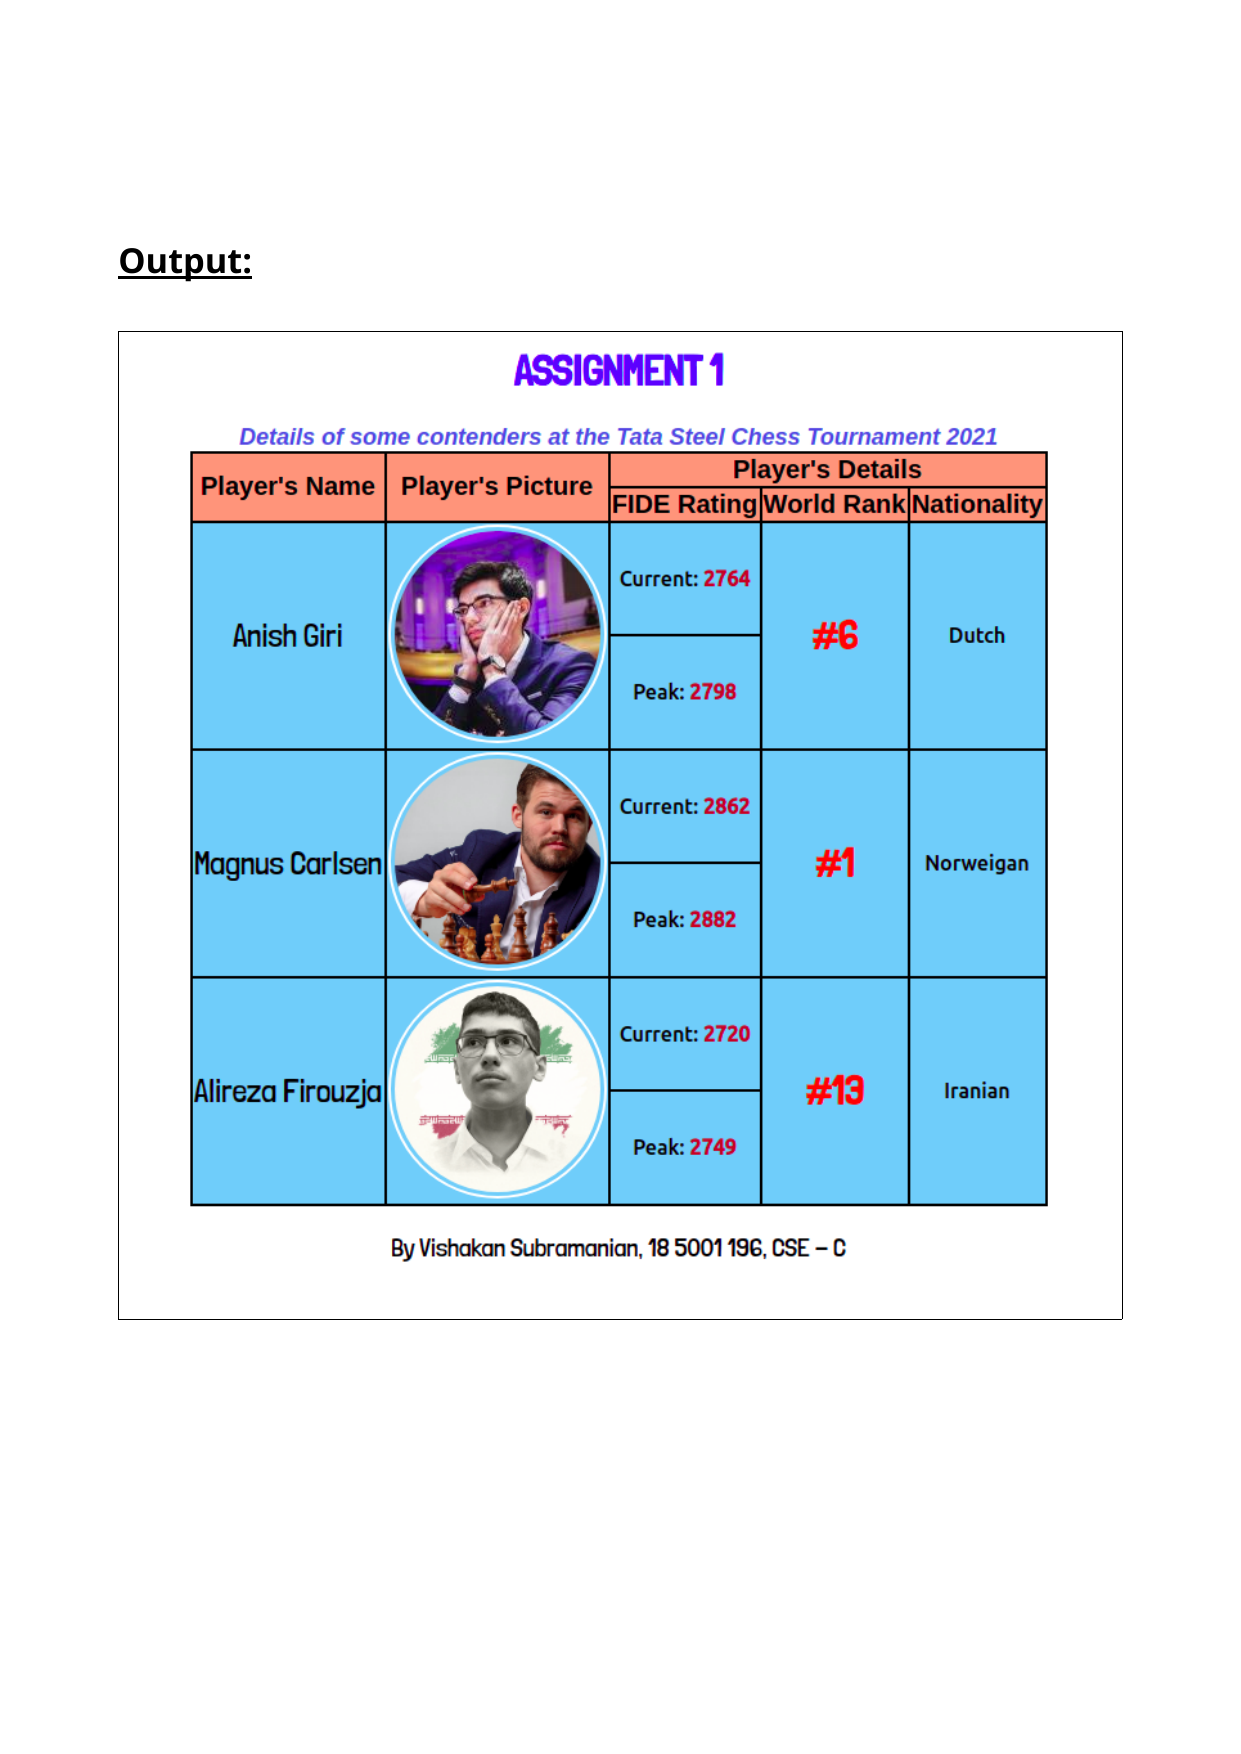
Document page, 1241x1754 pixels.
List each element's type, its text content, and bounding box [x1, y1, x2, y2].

text Output: [118, 237, 1122, 284]
picture [121, 333, 1119, 1317]
